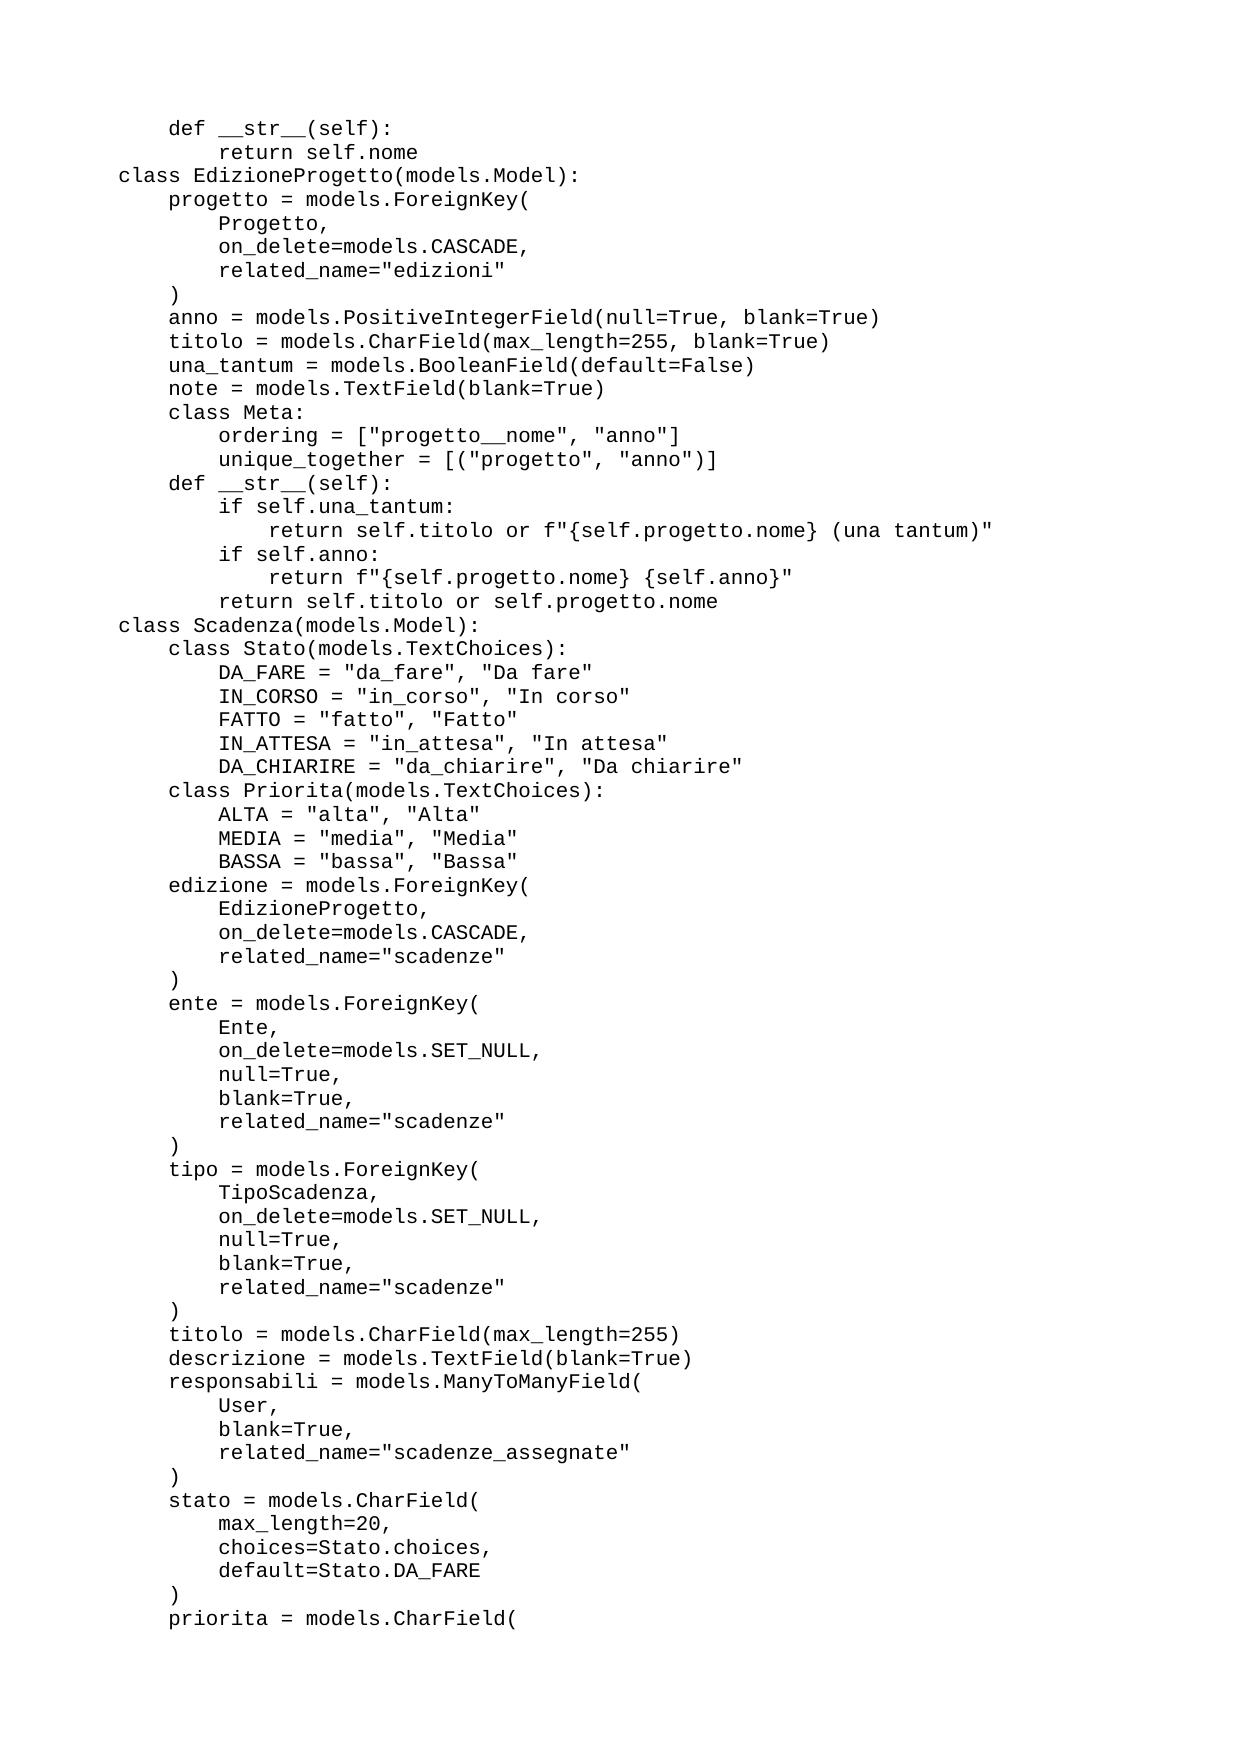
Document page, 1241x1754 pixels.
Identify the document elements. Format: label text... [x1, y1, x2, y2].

text priorita = models.CharField( [118, 1608, 1122, 1631]
text ) [118, 1584, 1122, 1608]
text related_name="edizioni" [118, 260, 1122, 284]
text related_name="scadenze" [118, 1111, 1122, 1135]
text TipoScadenza, [118, 1182, 1122, 1206]
text if self.una_tantum: [118, 496, 1122, 520]
text IN_CORSO = "in_corso", "In corso" [118, 686, 1122, 709]
text ) [118, 1300, 1122, 1324]
text titolo = models.CharField(max_length=255) [118, 1324, 1122, 1348]
text stato = models.CharField( [118, 1489, 1122, 1513]
text class Scadenza(models.Model): [118, 615, 1122, 638]
text FATTO = "fatto", "Fatto" [118, 709, 1122, 733]
text User, [118, 1395, 1122, 1419]
text note = models.TextField(blank=True) [118, 378, 1122, 402]
text anno = models.PositiveIntegerField(null=True, blank=True) [118, 307, 1122, 331]
text Ente, [118, 1017, 1122, 1040]
text def __str__(self): [118, 118, 1122, 142]
text descrizione = models.TextField(blank=True) [118, 1348, 1122, 1371]
text unique_together = [("progetto", "anno")] [118, 449, 1122, 473]
text return f"{self.progetto.nome} {self.anno}" [118, 567, 1122, 591]
text null=True, [118, 1064, 1122, 1088]
text class Meta: [118, 402, 1122, 426]
text on_delete=models.SET_NULL, [118, 1040, 1122, 1064]
text related_name="scadenze_assegnate" [118, 1442, 1122, 1466]
text responsabili = models.ManyToManyField( [118, 1371, 1122, 1395]
text default=Stato.DA_FARE [118, 1561, 1122, 1584]
text ) [118, 1135, 1122, 1158]
text Progetto, [118, 213, 1122, 236]
text una_tantum = models.BooleanField(default=False) [118, 354, 1122, 378]
text if self.anno: [118, 544, 1122, 567]
text ) [118, 969, 1122, 993]
text ) [118, 1466, 1122, 1489]
text tipo = models.ForeignKey( [118, 1158, 1122, 1182]
text ente = models.ForeignKey( [118, 993, 1122, 1017]
text class Priorita(models.TextChoices): [118, 780, 1122, 804]
text on_delete=models.CASCADE, [118, 922, 1122, 946]
text on_delete=models.CASCADE, [118, 236, 1122, 260]
text ALTA = "alta", "Alta" [118, 804, 1122, 827]
text IN_ATTESA = "in_attesa", "In attesa" [118, 733, 1122, 757]
text DA_FARE = "da_fare", "Da fare" [118, 662, 1122, 686]
text related_name="scadenze" [118, 1277, 1122, 1300]
text null=True, [118, 1229, 1122, 1253]
text MEDIA = "media", "Media" [118, 827, 1122, 851]
text max_length=20, [118, 1513, 1122, 1537]
text related_name="scadenze" [118, 946, 1122, 969]
text def __str__(self): [118, 473, 1122, 496]
text return self.titolo or f"{self.progetto.nome} (una tantum)" [118, 520, 1122, 544]
text DA_CHIARIRE = "da_chiarire", "Da chiarire" [118, 757, 1122, 780]
text on_delete=models.SET_NULL, [118, 1206, 1122, 1229]
text edizione = models.ForeignKey( [118, 875, 1122, 898]
text blank=True, [118, 1253, 1122, 1277]
text return self.titolo or self.progetto.nome [118, 591, 1122, 615]
text BASSA = "bassa", "Bassa" [118, 851, 1122, 875]
text ordering = ["progetto__nome", "anno"] [118, 426, 1122, 449]
text class Stato(models.TextChoices): [118, 638, 1122, 662]
text blank=True, [118, 1088, 1122, 1111]
text class EdizioneProgetto(models.Model): [118, 165, 1122, 189]
text ) [118, 284, 1122, 307]
text EdizioneProgetto, [118, 898, 1122, 922]
text return self.nome [118, 142, 1122, 165]
text choices=Stato.choices, [118, 1537, 1122, 1561]
text titolo = models.CharField(max_length=255, blank=True) [118, 331, 1122, 354]
text blank=True, [118, 1419, 1122, 1442]
text progetto = models.ForeignKey( [118, 189, 1122, 213]
